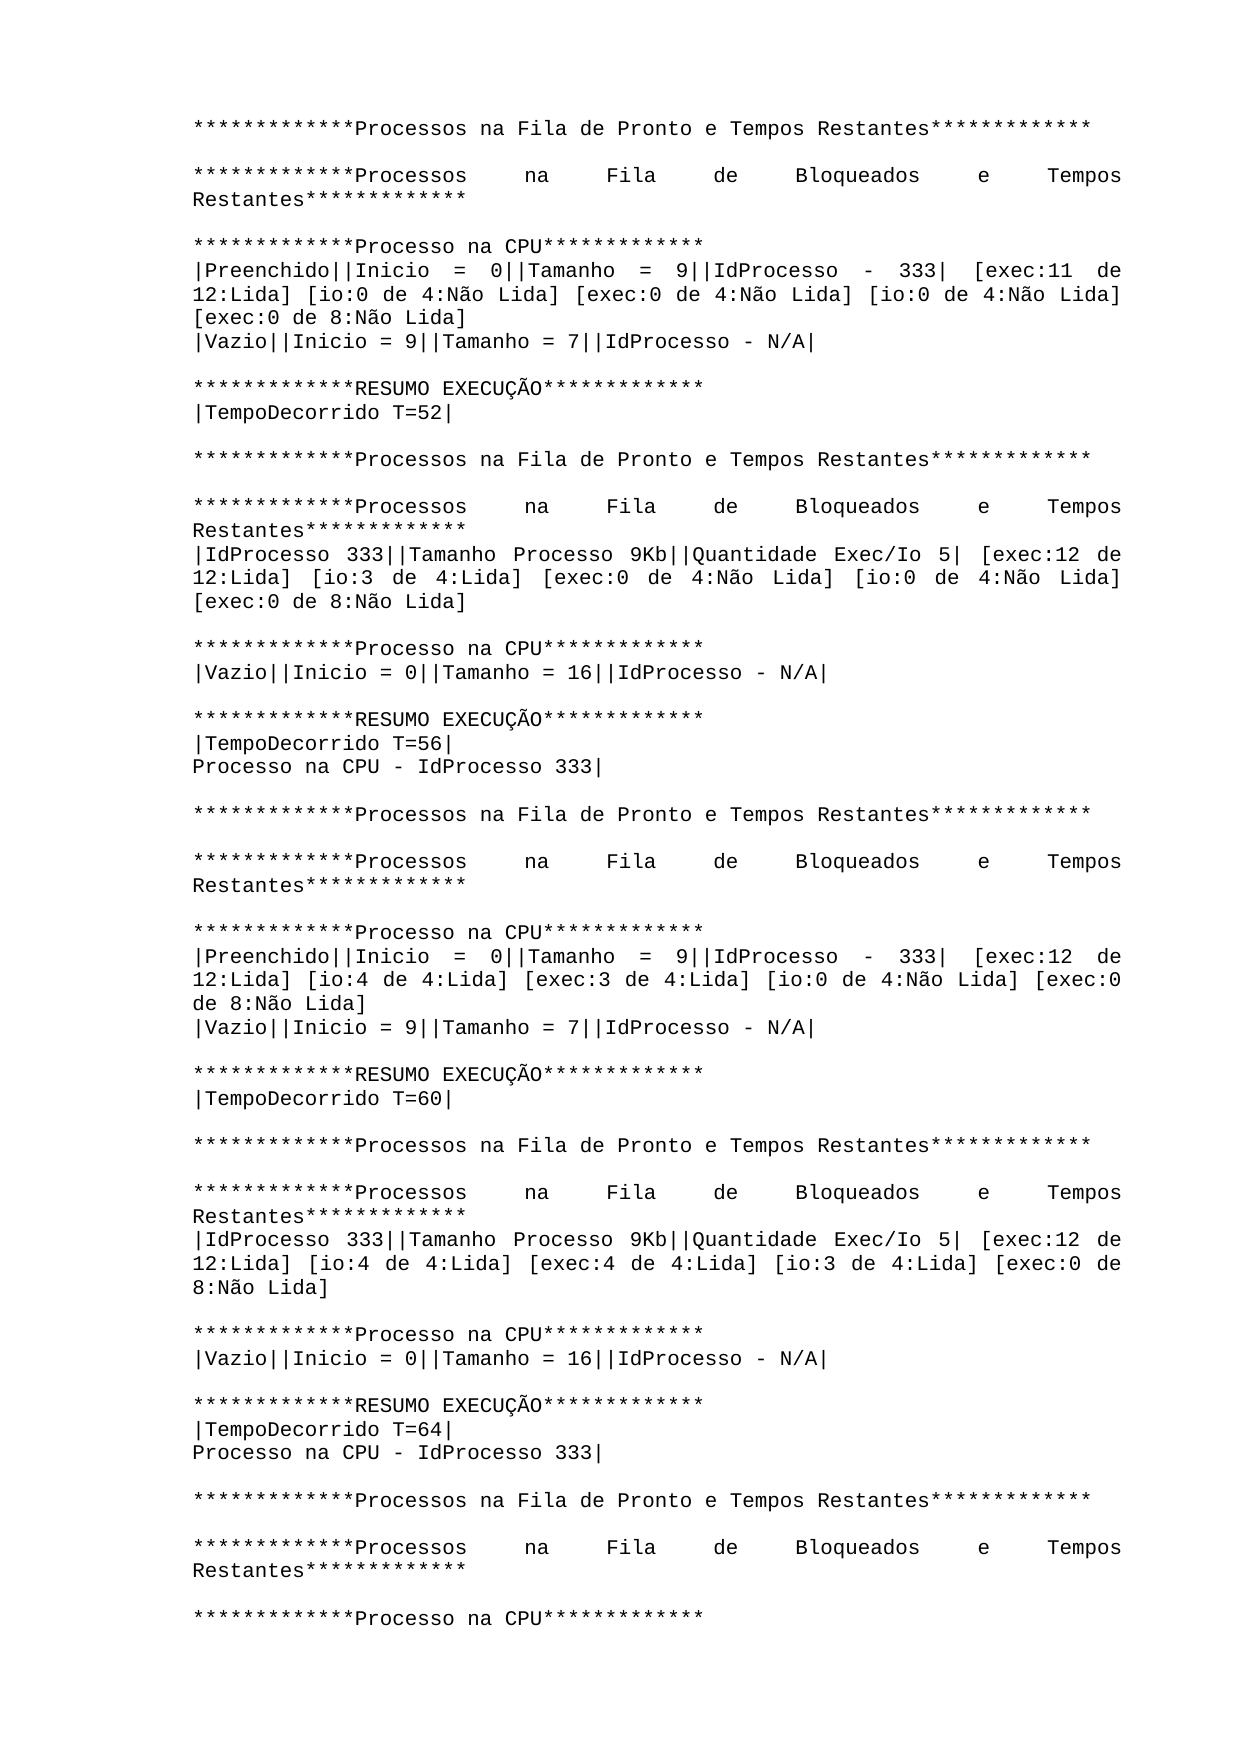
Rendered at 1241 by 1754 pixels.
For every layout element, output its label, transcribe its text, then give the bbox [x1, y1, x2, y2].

text |Vazio||Inicio = 0||Tamanho = 16||IdProcesso - N/A| [192, 1348, 1122, 1371]
text |TempoDecorrido T=60| [192, 1088, 1122, 1111]
text *************Processo na CPU************* [192, 922, 1122, 946]
text |IdProcesso 333||Tamanho Processo 9Kb||Quantidade Exec/Io 5| [exec:12 de 12:Lida] [io:4 de 4:Lida] [exec:4 de 4:Lida] [io:3 de 4:Lida] [exec:0 de 8:Não Lida] [192, 1229, 1122, 1300]
text *************Processos na Fila de Bloqueados e Tempos Restantes************* [192, 851, 1122, 898]
text |Vazio||Inicio = 9||Tamanho = 7||IdProcesso - N/A| [192, 1017, 1122, 1040]
text |Preenchido||Inicio = 0||Tamanho = 9||IdProcesso - 333| [exec:12 de 12:Lida] [io:4 de 4:Lida] [exec:3 de 4:Lida] [io:0 de 4:Não Lida] [exec:0 de 8:Não Lida] [192, 946, 1122, 1017]
text *************Processos na Fila de Bloqueados e Tempos Restantes************* [192, 1182, 1122, 1229]
text |IdProcesso 333||Tamanho Processo 9Kb||Quantidade Exec/Io 5| [exec:12 de 12:Lida] [io:3 de 4:Lida] [exec:0 de 4:Não Lida] [io:0 de 4:Não Lida] [exec:0 de 8:Não Lida] [192, 544, 1122, 615]
text *************RESUMO EXECUÇÃO************* [192, 709, 1122, 733]
text *************Processos na Fila de Bloqueados e Tempos Restantes************* [192, 165, 1122, 213]
text *************Processo na CPU************* [192, 236, 1122, 260]
text Processo na CPU - IdProcesso 333| [192, 1442, 1122, 1466]
text *************Processos na Fila de Pronto e Tempos Restantes************* [192, 804, 1122, 827]
text *************Processos na Fila de Pronto e Tempos Restantes************* [192, 1489, 1122, 1513]
text *************Processo na CPU************* [192, 638, 1122, 662]
text *************Processos na Fila de Pronto e Tempos Restantes************* [192, 449, 1122, 473]
text Processo na CPU - IdProcesso 333| [192, 757, 1122, 780]
text *************Processo na CPU************* [192, 1608, 1122, 1631]
text |Preenchido||Inicio = 0||Tamanho = 9||IdProcesso - 333| [exec:11 de 12:Lida] [io:0 de 4:Não Lida] [exec:0 de 4:Não Lida] [io:0 de 4:Não Lida] [exec:0 de 8:Não Lida] [192, 260, 1122, 331]
text |TempoDecorrido T=52| [192, 402, 1122, 426]
text |Vazio||Inicio = 9||Tamanho = 7||IdProcesso - N/A| [192, 331, 1122, 354]
text *************Processo na CPU************* [192, 1324, 1122, 1348]
text |TempoDecorrido T=56| [192, 733, 1122, 757]
text *************RESUMO EXECUÇÃO************* [192, 1395, 1122, 1419]
text *************Processos na Fila de Pronto e Tempos Restantes************* [192, 1135, 1122, 1158]
text *************RESUMO EXECUÇÃO************* [192, 378, 1122, 402]
text |Vazio||Inicio = 0||Tamanho = 16||IdProcesso - N/A| [192, 662, 1122, 686]
text |TempoDecorrido T=64| [192, 1419, 1122, 1442]
text *************Processos na Fila de Bloqueados e Tempos Restantes************* [192, 1537, 1122, 1584]
text *************Processos na Fila de Pronto e Tempos Restantes************* [192, 118, 1122, 142]
text *************RESUMO EXECUÇÃO************* [192, 1064, 1122, 1088]
text *************Processos na Fila de Bloqueados e Tempos Restantes************* [192, 496, 1122, 544]
